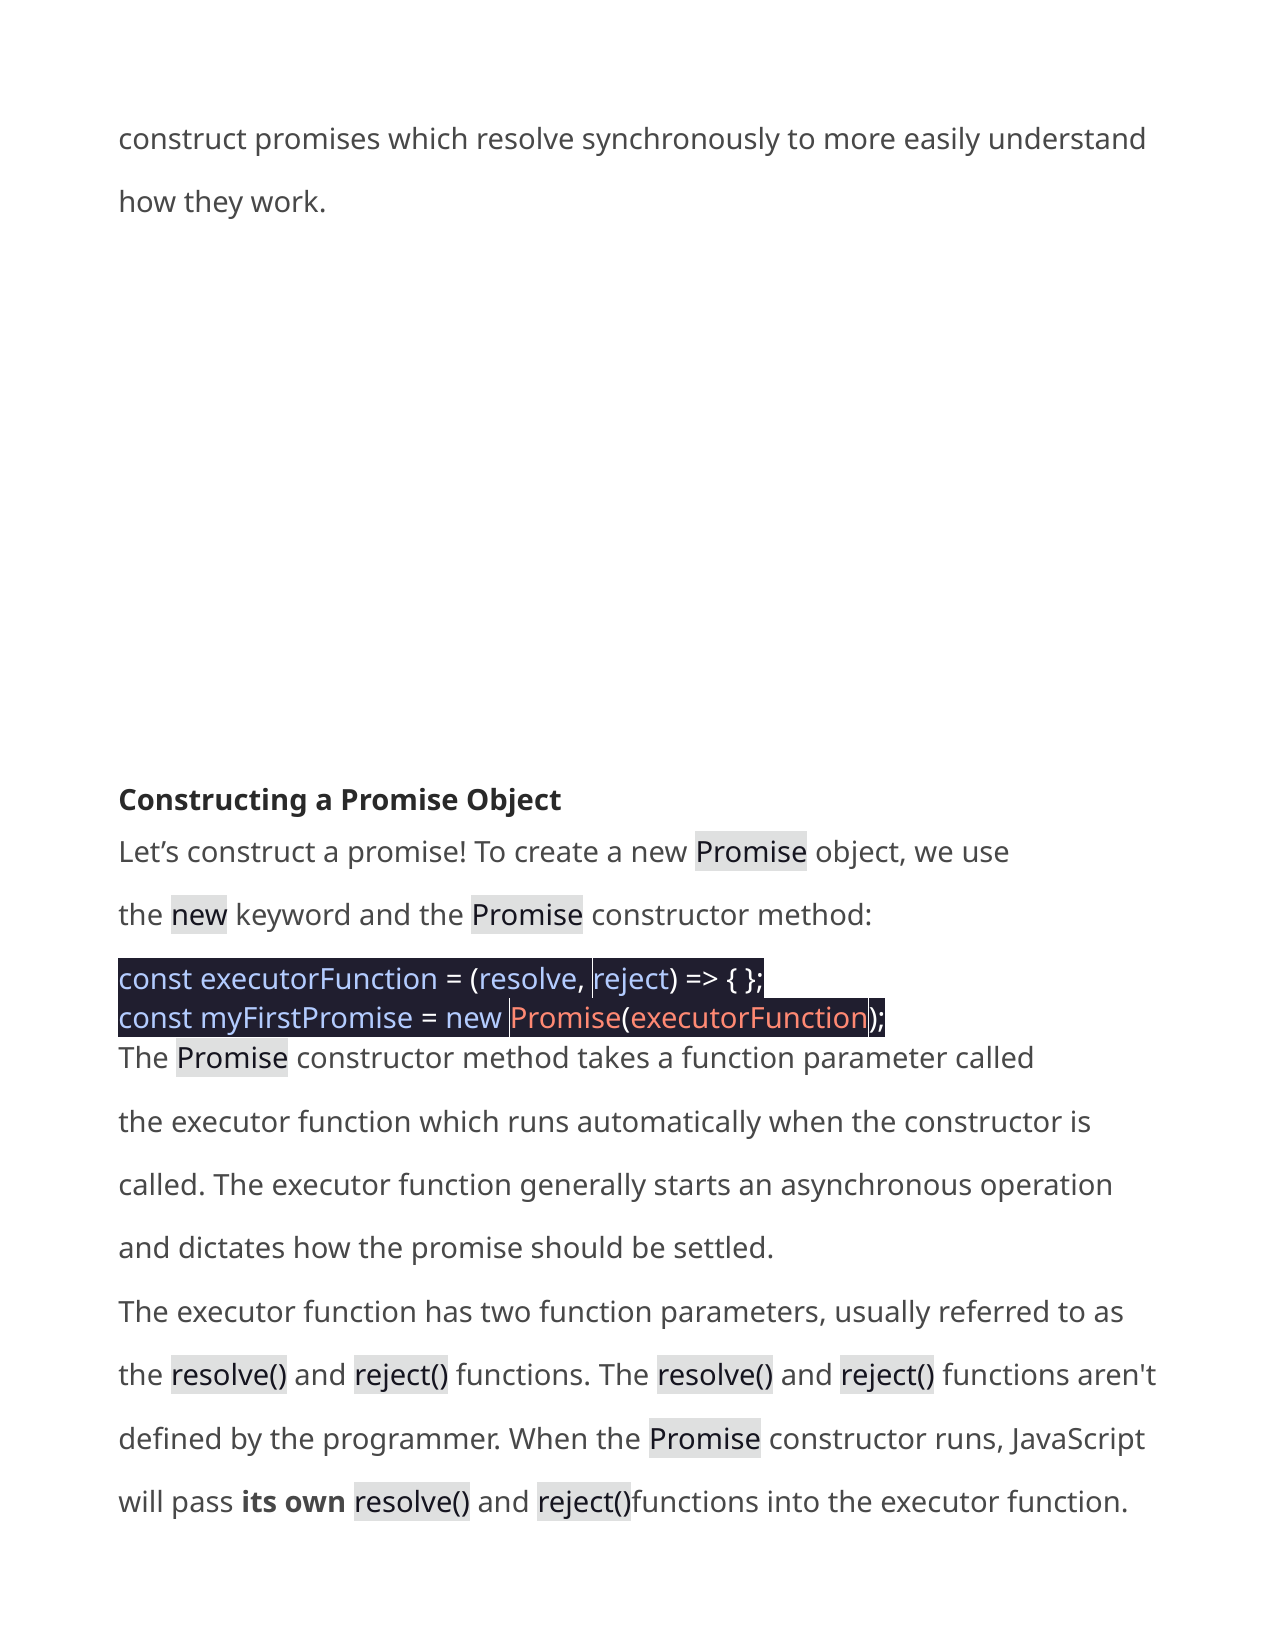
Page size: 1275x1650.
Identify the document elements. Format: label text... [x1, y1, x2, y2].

text const myFirstPromise = new Promise(executorFunction); [118, 998, 1157, 1037]
text The executor function has two function parameters, usually referred to as the resolve() and reject() functions. The resolve() and reject() functions aren't defined by the programmer. When the Promise constructor runs, JavaScript will pass its own resolve() and reject()functions into the executor function. [118, 1291, 1157, 1521]
text const executorFunction = (resolve, reject) => { }; [118, 958, 1157, 998]
text Let’s construct a promise! To create a new Promise object, we use the new keyword and the Promise constructor method: [118, 831, 1157, 934]
subtitle Constructing a Promise Object [118, 779, 1157, 819]
text construct promises which resolve synchronously to more easily understand how they work. [118, 118, 1157, 221]
text The Promise constructor method takes a function parameter called the executor function which runs automatically when the constructor is called. The executor function generally starts an asynchronous operation and dictates how the promise should be settled. [118, 1037, 1157, 1267]
